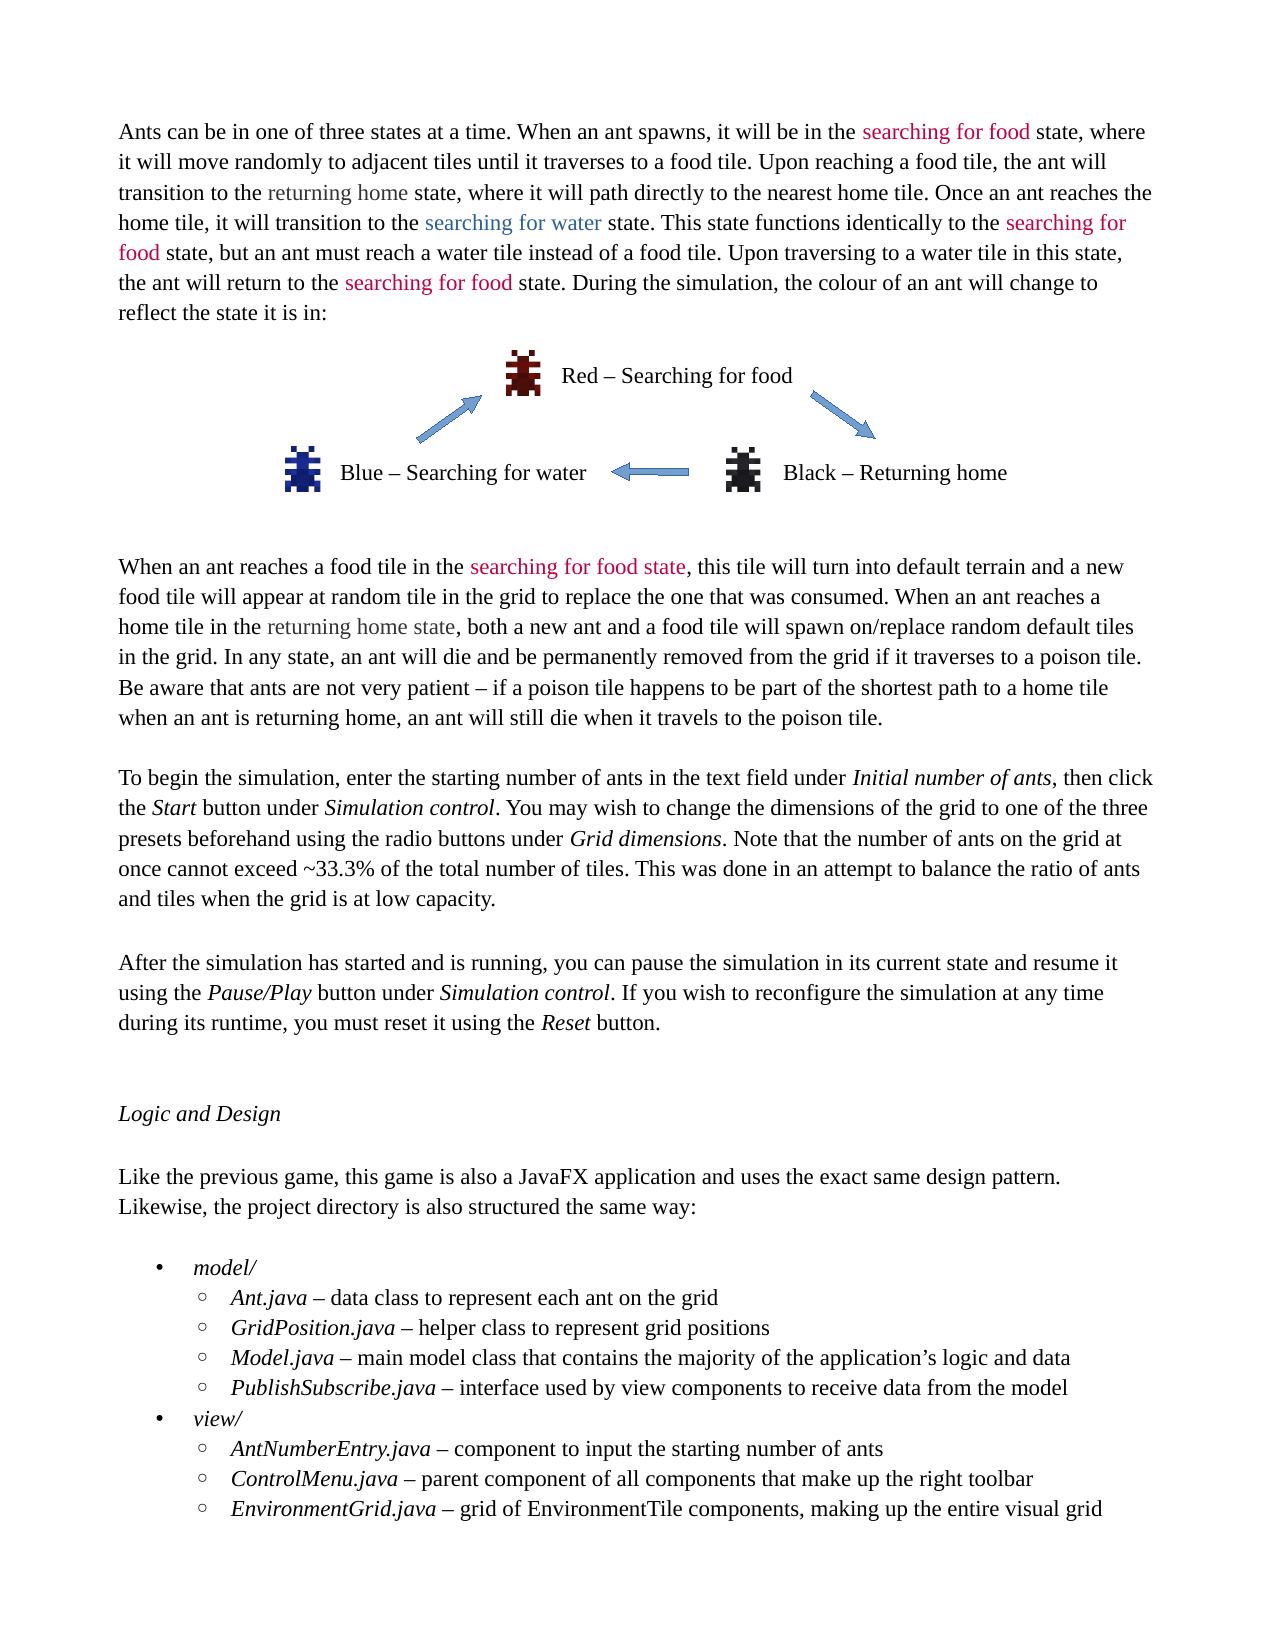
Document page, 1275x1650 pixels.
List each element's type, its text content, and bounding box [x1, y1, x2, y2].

picture [279, 446, 325, 492]
picture [500, 350, 546, 396]
list model/ [156, 1253, 1157, 1280]
picture [720, 447, 766, 492]
text Ants can be in one of three states at a time. When an ant spawns, it will be in the searching for food state, where it will move randomly to adjacent tiles until it traverses to a food tile. Upon reaching a food tile, the ant will transition to the returning home state, where it will path directly to the nearest home tile. Once an ant reaches the home tile, it will transition to the searching for water state. This state functions identically to the searching for food state, but an ant must reach a water tile instead of a food tile. Upon traversing to a water tile in this state, the ant will return to the searching for food state. During the simulation, the colour of an ant will change to reflect the state it is in: [118, 118, 1157, 326]
text After the simulation has started and is running, you can pause the simulation in its current state and resume it using the Pause/Play button under Simulation control. If you wish to reconfigure the simulation at any time during its runtime, you must reset it using the Reset button. [118, 949, 1157, 1035]
list ControlMenu.java – parent component of all components that make up the right toolbar [193, 1465, 1157, 1491]
list EnvironmentGrid.java – grid of EnvironmentTile components, making up the entire visual grid [193, 1495, 1157, 1522]
list GridPosition.java – helper class to represent grid positions [193, 1314, 1157, 1340]
list PublishSubscribe.java – interface used by view components to receive data from the model [193, 1374, 1157, 1401]
text Logic and Design [118, 1100, 1157, 1126]
text Blue – Searching for water Black – Returning home [118, 459, 1157, 548]
list Model.java – main model class that contains the majority of the application’s logic and data [193, 1344, 1157, 1371]
text [118, 363, 500, 389]
text Like the previous game, this game is also a JavaFX application and uses the exact same design pattern. Likewise, the project directory is also structured the same way: [118, 1163, 1157, 1219]
list view/ [156, 1404, 1157, 1431]
list AntNumberEntry.java – component to input the starting number of ants [193, 1435, 1157, 1461]
list Ant.java – data class to represent each ant on the grid [193, 1284, 1157, 1310]
text Red – Searching for food [546, 363, 1157, 389]
text When an ant reaches a food tile in the searching for food state, this tile will turn into default terrain and a new food tile will appear at random tile in the grid to replace the one that was consumed. When an ant reaches a home tile in the returning home state, both a new ant and a food tile will spawn on/replace random default tiles in the grid. In any state, an ant will die and be permanently removed from the grid if it traverses to a poison tile. Be aware that ants are not very patient – if a poison tile happens to be part of the shortest path to a home tile when an ant is returning home, an ant will still die when it travels to the poison tile. To begin the simulation, enter the starting number of ants in the text field under Initial number of ants, then click the Start button under Simulation control. You may wish to change the dimensions of the grid to one of the three presets beforehand using the radio buttons under Grid dimensions. Note that the number of ants on the grid at once cannot exceed ~33.3% of the total number of tiles. This was done in an attempt to balance the ratio of ants and tiles when the grid is at low capacity. [118, 553, 1157, 944]
